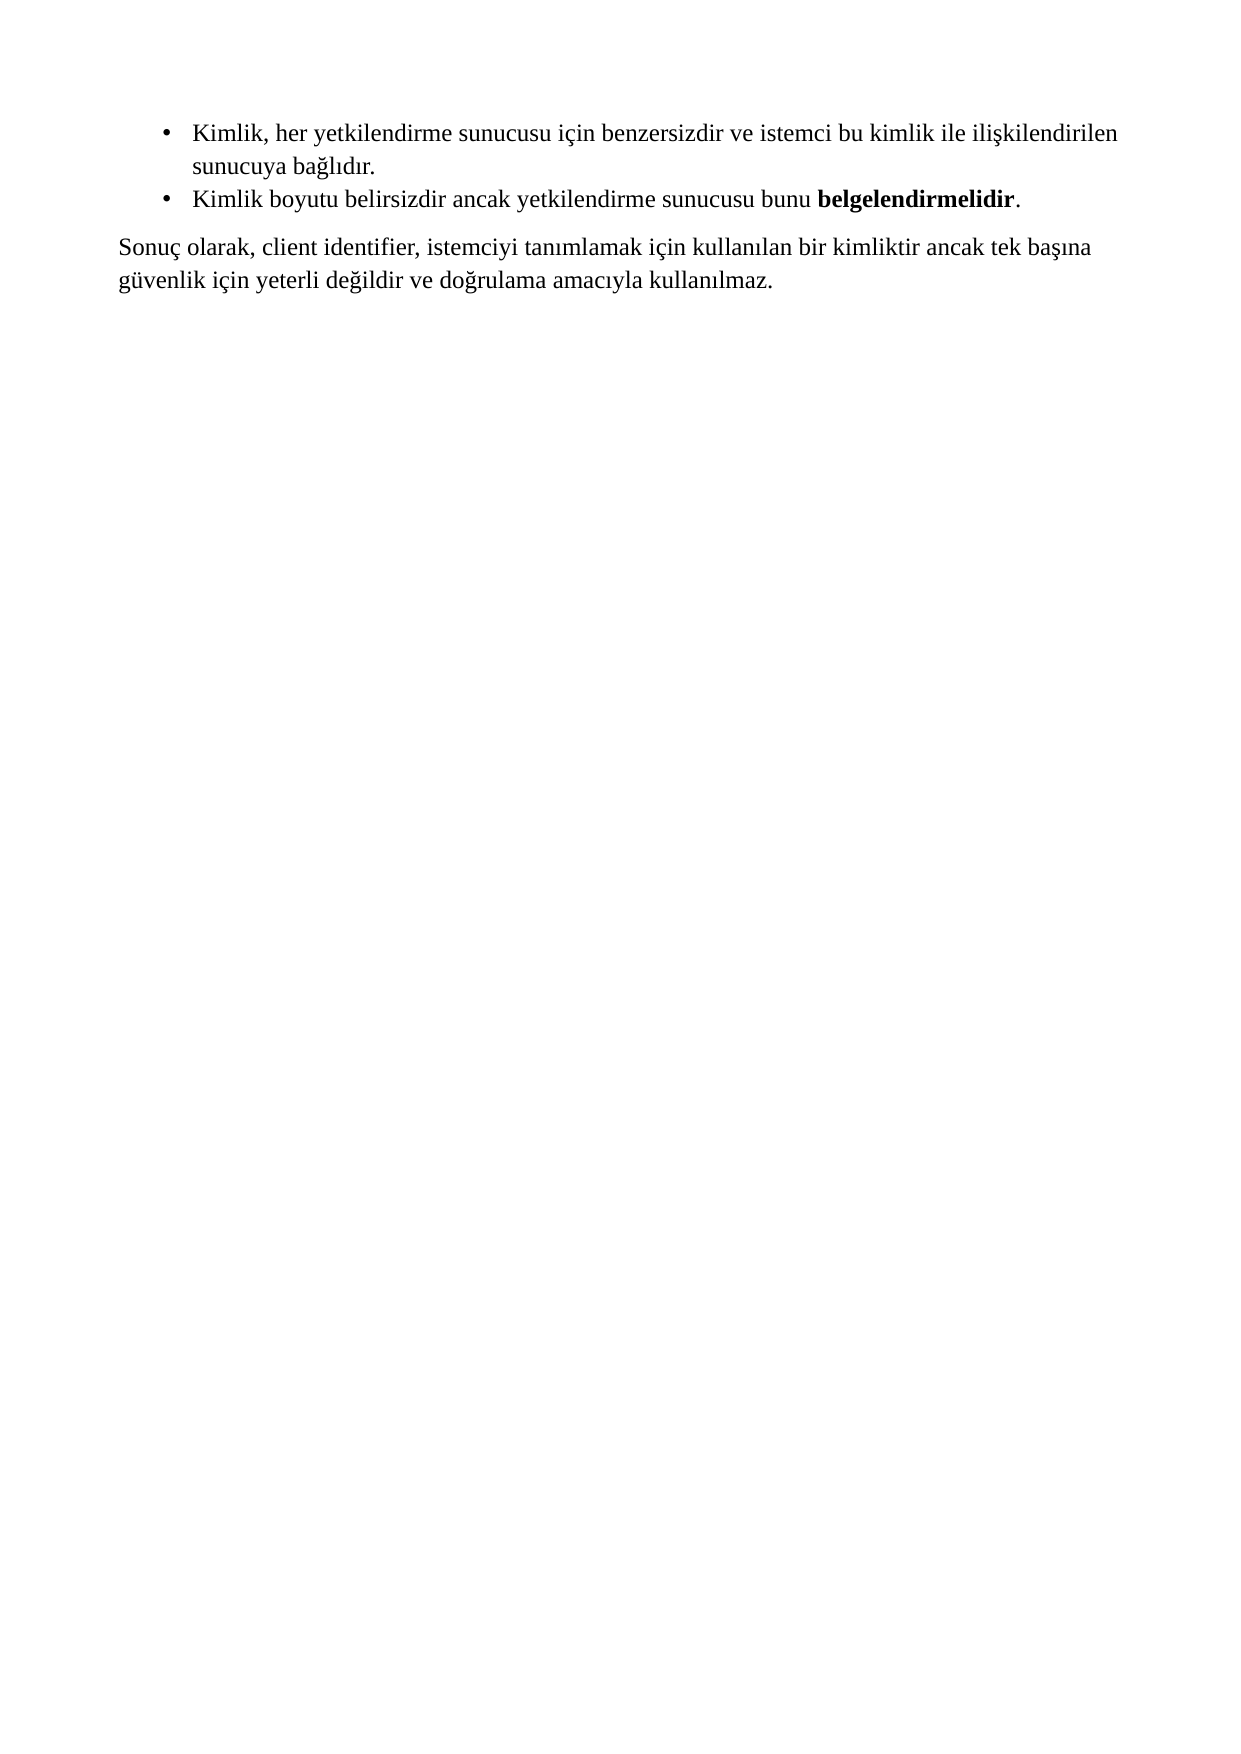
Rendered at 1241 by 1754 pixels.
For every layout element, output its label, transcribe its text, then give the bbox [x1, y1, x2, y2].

list Kimlik, her yetkilendirme sunucusu için benzersizdir ve istemci bu kimlik ile ilişkilendirilen sunucuya bağlıdır. [162, 118, 1122, 180]
list Kimlik boyutu belirsizdir ancak yetkilendirme sunucusu bunu belgelendirmelidir. [162, 184, 1122, 213]
text Sonuç olarak, client identifier, istemciyi tanımlamak için kullanılan bir kimliktir ancak tek başına güvenlik için yeterli değildir ve doğrulama amacıyla kullanılmaz. [118, 232, 1122, 293]
